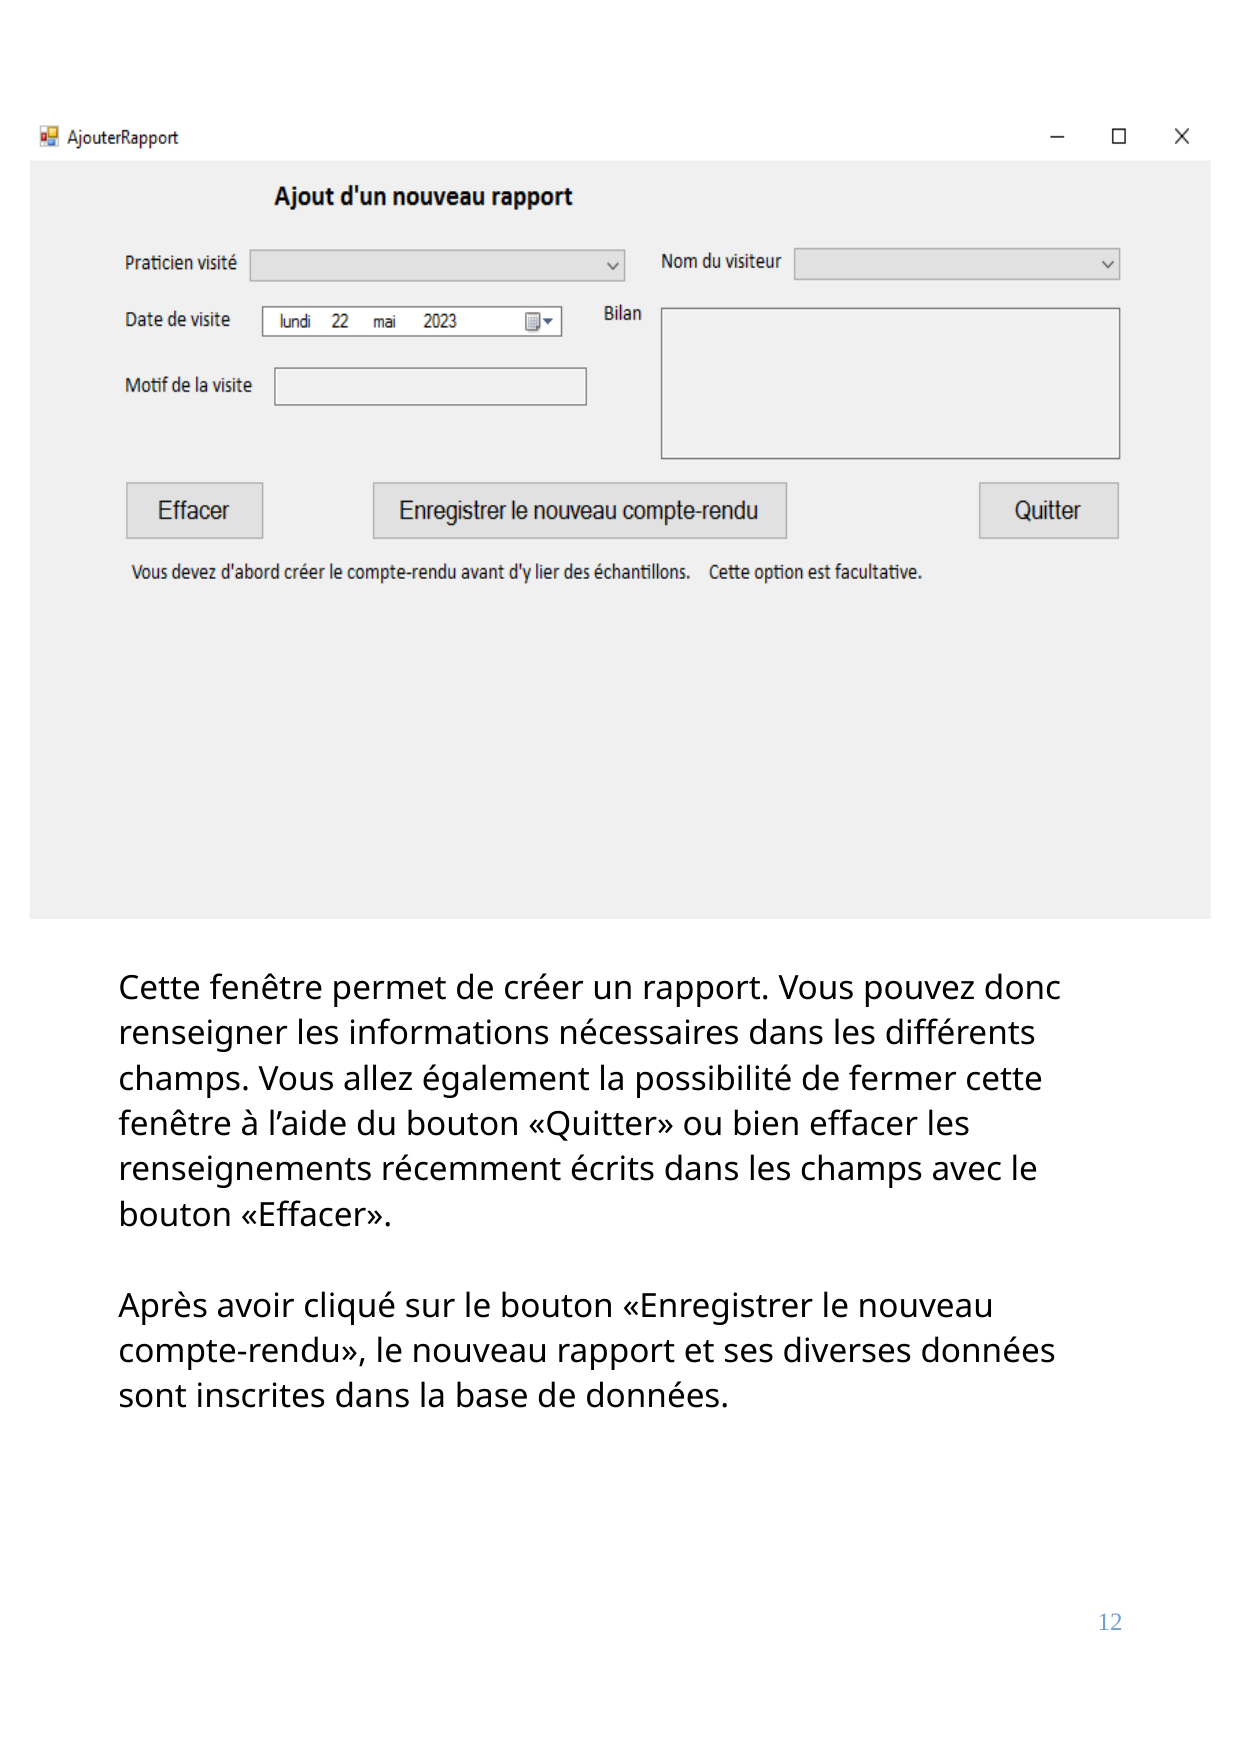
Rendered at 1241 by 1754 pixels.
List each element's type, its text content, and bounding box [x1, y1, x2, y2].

text Cette fenêtre permet de créer un rapport. Vous pouvez donc renseigner les informations nécessaires dans les différents champs. Vous allez également la possibilité de fermer cette fenêtre à l’aide du bouton «Quitter» ou bien effacer les renseignements récemment écrits dans les champs avec le bouton «Effacer». [118, 963, 1122, 1236]
picture [29, 118, 1211, 919]
text Après avoir cliqué sur le bouton «Enregistrer le nouveau compte-rendu», le nouveau rapport et ses diverses données sont inscrites dans la base de données. [118, 1281, 1122, 1418]
